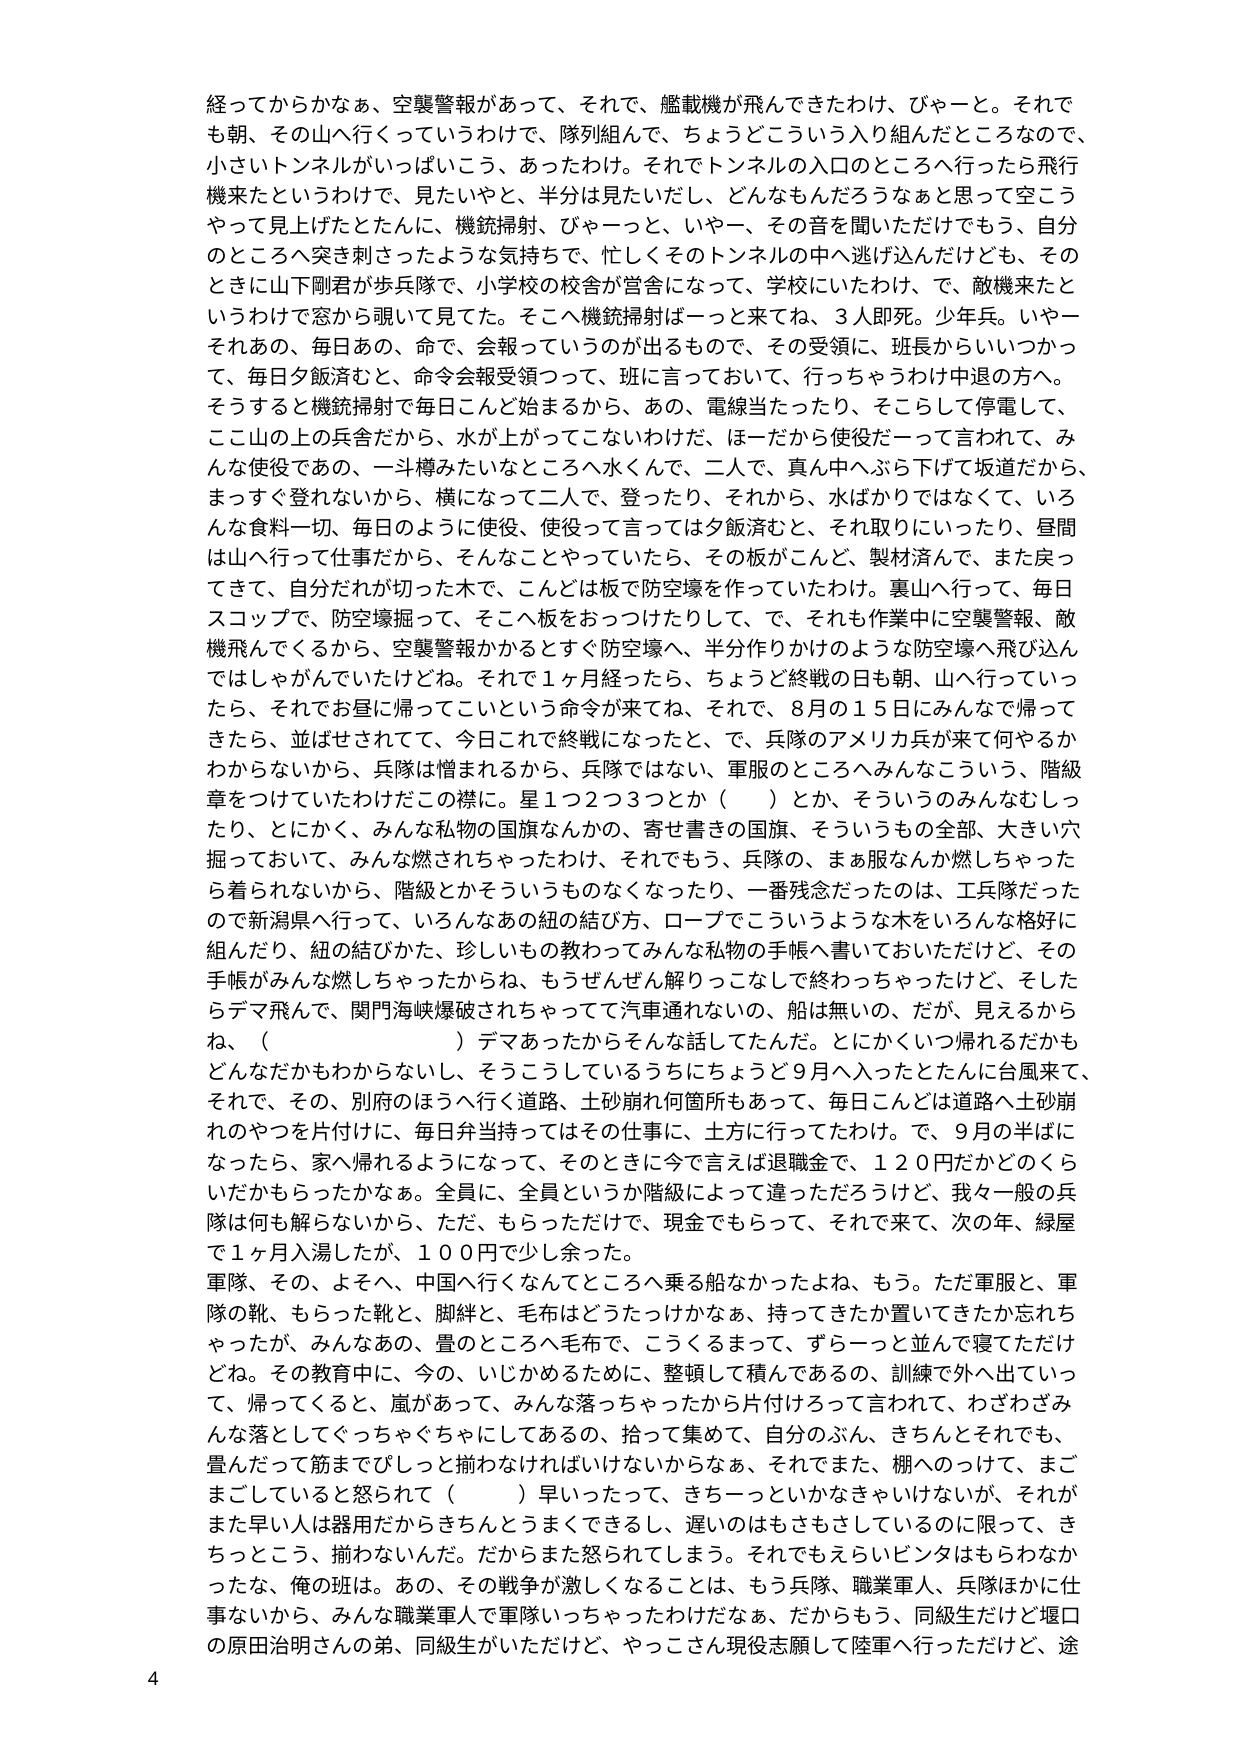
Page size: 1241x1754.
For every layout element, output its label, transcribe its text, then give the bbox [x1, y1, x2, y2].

text それで一ヶ月訓練経ったら招集兵が入ってきて、今の話の、大きい体育館で、ゴザひいたようなところで一緒になって居たら、あの、上田から招集受けて、先生が、あの、そのとき隣にいて、それで、あの、手塚だっつったら、そのときいろんな話から、あの、我々小学校のときに教わった、３年から６年まで教わった保野の山寺の館林先生の奥さんの弟というのが入ってきて、おい、そうだっつ感じで、あの、そんときにね、一ヶ月訓練済んだら招集兵と一緒になるすぐ前に家へ帰りたいかって云うから、へぇ行きてぇっつっただわい。そしたら行ってこいっつーわけ。おかしなこと言うなぁと思ったら、行ってもいいけども、あの、機材徴収で、のこぎりや鎌や鉈や、なんかあったら持って来いと、その為に家へ行けと、で、そういう訓示が出て、じゃぁいよいよ家へ明日行くっていう日に、招集兵の、館林先生の弟が、入隊する時に脚絆巻いてきているんだけど、それは私物できているわけ、だから、悪いがこの脚絆、家へ届けてくれやって云うわけ。それがその、行く時に西沢のりたか君のおばさんの家の実家のじきすぐそばの人、家がそこだったもんでね、行ったんだけど、その当時、あの今の何にもねぇから、無帯剣というのは脱走兵と見做されるつぅとこで、それで証明書をもらってね、無帯剣の証明書もらって、それで、まぁ植でへ行って、電車で行って、松尾町歩いてきたら憲兵に捕まって、貴様ーつぅわけで、それが無帯剣の証明書出したらヨシつぅ訳で赦してもらたけれど、もう脱走兵と見做されるつぅくらい、そのくらいもう何もなかったんですよね。それですぐこんどあの、その次の日、列車に乗れって言われて、軍用列車で、一般の人はだれもねぇ、兵隊っきり乗っていたわけ。どこ行くとも教えないし、何も言わないでただ乗れっていうから乗っただけで、どうもだんだん西のほうへ行くなぁ、であの、鎧戸って言って、今のあれはねぇ、でも昔はガラスのここに、さんの、鎧戸ていう窓があったわけ、あのガラスの上へ、まだ、中側か、それで、腰のあるもので、こうやって指突っ込んでこうやって見て、おい、海見えるわ、瀬戸内海だなっつて、いやいよいよ、それじゃぁ九州行って、それから船に乗って、中国へ連れてかれるぞぉっつぅわけで想像しながら、乗って行ったら、岡山へ朝着いたら、あの、駅前がもう全部火災で、真っ赤に燃えてるだ。だけどもここらは線路行くから、おい大火事だわなぁなんて言いながらだんだん行って、そのうちに海底トンネルくぐった。ぽちゃぽちゃポチャポチャって、水たれてるから、いや判った、これ海底トンネルだぉっつーわけで、いよいよ九州へ着いて、どこからか船で、中国へ行くだぞーなんつって言って、そしたら、夜明けに、田んぼの中で降りろっつーわけで止まって、そしたらね、別府のじき手前の幸崎っつう駅で、駅ったってあの、駅すこし外れたようなとこの田んぼの中で降ろされて、それから歩いて、別府通り過ぎてだな、通り過ぎてる。歩いてジグザグした、こういう海岸っぱたジグザグしたとこ通って、幸崎っつーとこへ着いたんですが、あそこはあの、四国の何つーだっけかな、あれ、知多半島っつったか、愛媛県の細長ーい出っ張ってるない、あれと一番近いとこの幸崎つぅ、場所で、精錬所があって、その精錬のくず、鉄くずをこう、めた巻き上げた、こういう海辺から上の高い丘みたいのが出来てて、その上に、捕虜、中国人の捕虜を住まわせて、仕事に使ってた兵舎、板塀が飛び越せないような高ーい、２ｍ５０以上あるような大きい板塀で囲った中に、今のまた、杉の皮の屋根着いた兵舎があって、で、衛兵もあって、それから、風呂とか、いろいろあって、そこの科へ別れて入ったんだけども、やっぱりそれくらい一中隊の一班の（ ）の班で、班長が佐渡の人で、あと古参兵が３人ばかと、そのほか全部、少年兵が１０人くらいいたわな、それで生活始まったはいいけど、何にもねぇ、手ぶらで行ってるだから、そのうちにだんだん後発隊というのがうちの方からまたみんな後で送って荷着いた、そこに持ってった機材徴収したのごぎりや鎌、それが上等ないいやつはもって行かないから、切れないような、手じゃ切れないから、のこぎり。毎日あの、弁当たって何もないから、あっちのほうは孟宗竹、こんなに太い竹があるわけ。その竹の下、節で上このくらいのところで切って、それを弁当箱の代わりに詰めるわけだけど、白米じゃないほとんどコーリャンだからね、それ持っては、毎日山へ行って、このくらいな松の木、切れないのこぎりで切って、ちょうど６尺くらいの竹に、（ ）切って、あと出しはどうやってやったかそれは知らないが、俺はとにかく行って毎日切ってはあれしてるっきりだったけど、そのときに、最初は何もなかったけど、１０日くらい経ってからかなぁ、空襲警報があって、それで、艦載機が飛んできたわけ、びゃーと。それでも朝、その山へ行くっていうわけで、隊列組んで、ちょうどこういう入り組んだところなので、小さいトンネルがいっぱいこう、あったわけ。それでトンネルの入口のところへ行ったら飛行機来たというわけで、見たいやと、半分は見たいだし、どんなもんだろうなぁと思って空こうやって見上げたとたんに、機銃掃射、びゃーっと、いやー、その音を聞いただけでもう、自分のところへ突き刺さったような気持ちで、忙しくそのトンネルの中へ逃げ込んだけども、そのときに山下剛君が歩兵隊で、小学校の校舎が営舎になって、学校にいたわけ、で、敵機来たというわけで窓から覗いて見てた。そこへ機銃掃射ばーっと来てね、３人即死。少年兵。いやーそれあの、毎日あの、命で、会報っていうのが出るもので、その受領に、班長からいいつかって、毎日夕飯済むと、命令会報受領つって、班に言っておいて、行っちゃうわけ中退の方へ。そうすると機銃掃射で毎日こんど始まるから、あの、電線当たったり、そこらして停電して、ここ山の上の兵舎だから、水が上がってこないわけだ、ほーだから使役だーって言われて、みんな使役であの、一斗樽みたいなところへ水くんで、二人で、真ん中へぶら下げて坂道だから、まっすぐ登れないから、横になって二人で、登ったり、それから、水ばかりではなくて、いろんな食料一切、毎日のように使役、使役って言っては夕飯済むと、それ取りにいったり、昼間は山へ行って仕事だから、そんなことやっていたら、その板がこんど、製材済んで、また戻ってきて、自分だれが切った木で、こんどは板で防空壕を作っていたわけ。裏山へ行って、毎日スコップで、防空壕掘って、そこへ板をおっつけたりして、で、それも作業中に空襲警報、敵機飛んでくるから、空襲警報かかるとすぐ防空壕へ、半分作りかけのような防空壕へ飛び込んではしゃがんでいたけどね。それで１ヶ月経ったら、ちょうど終戦の日も朝、山へ行っていったら、それでお昼に帰ってこいという命令が来てね、それで、８月の１５日にみんなで帰ってきたら、並ばせされてて、今日これで終戦になったと、で、兵隊のアメリカ兵が来て何やるかわからないから、兵隊は憎まれるから、兵隊ではない、軍服のところへみんなこういう、階級章をつけていたわけだこの襟に。星１つ２つ３つとか（ ）とか、そういうのみんなむしったり、とにかく、みんな私物の国旗なんかの、寄せ書きの国旗、そういうもの全部、大きい穴掘っておいて、みんな燃されちゃったわけ、それでもう、兵隊の、まぁ服なんか燃しちゃったら着られないから、階級とかそういうものなくなったり、一番残念だったのは、工兵隊だったので新潟県へ行って、いろんなあの紐の結び方、ロープでこういうような木をいろんな格好に組んだり、紐の結びかた、珍しいもの教わってみんな私物の手帳へ書いておいただけど、その手帳がみんな燃しちゃったからね、もうぜんぜん解りっこなしで終わっちゃったけど、そしたらデマ飛んで、関門海峡爆破されちゃってて汽車通れないの、船は無いの、だが、見えるからね、（ ）デマあったからそんな話してたんだ。とにかくいつ帰れるだかもどんなだかもわからないし、そうこうしているうちにちょうど９月へ入ったとたんに台風来て、それで、その、別府のほうへ行く道路、土砂崩れ何箇所もあって、毎日こんどは道路へ土砂崩れのやつを片付けに、毎日弁当持ってはその仕事に、土方に行ってたわけ。で、９月の半ばになったら、家へ帰れるようになって、そのときに今で言えば退職金で、１２０円だかどのくらいだかもらったかなぁ。全員に、全員というか階級によって違っただろうけど、我々一般の兵隊は何も解らないから、ただ、もらっただけで、現金でもらって、それで来て、次の年、緑屋で１ヶ月入湯したが、１００円で少し余った。 [148, 88, 1093, 1267]
text 軍隊、その、よそへ、中国へ行くなんてところへ乗る船なかったよね、もう。ただ軍服と、軍隊の靴、もらった靴と、脚絆と、毛布はどうたっけかなぁ、持ってきたか置いてきたか忘れちゃったが、みんなあの、畳のところへ毛布で、こうくるまって、ずらーっと並んで寝てただけどね。その教育中に、今の、いじかめるために、整頓して積んであるの、訓練で外へ出ていって、帰ってくると、嵐があって、みんな落っちゃったから片付けろって言われて、わざわざみんな落としてぐっちゃぐちゃにしてあるの、拾って集めて、自分のぶん、きちんとそれでも、畳んだって筋までぴしっと揃わなければいけないからなぁ、それでまた、棚へのっけて、まごまごしていると怒られて（ ）早いったって、きちーっといかなきゃいけないが、それがまた早い人は器用だからきちんとうまくできるし、遅いのはもさもさしているのに限って、きちっとこう、揃わないんだ。だからまた怒られてしまう。それでもえらいビンタはもらわなかったな、俺の班は。あの、その戦争が激しくなることは、もう兵隊、職業軍人、兵隊ほかに仕事ないから、みんな職業軍人で軍隊いっちゃったわけだなぁ、だからもう、同級生だけど堰口の原田治明さんの弟、同級生がいただけど、やっこさん現役志願して陸軍へ行っただけど、途 [148, 1267, 1093, 1659]
